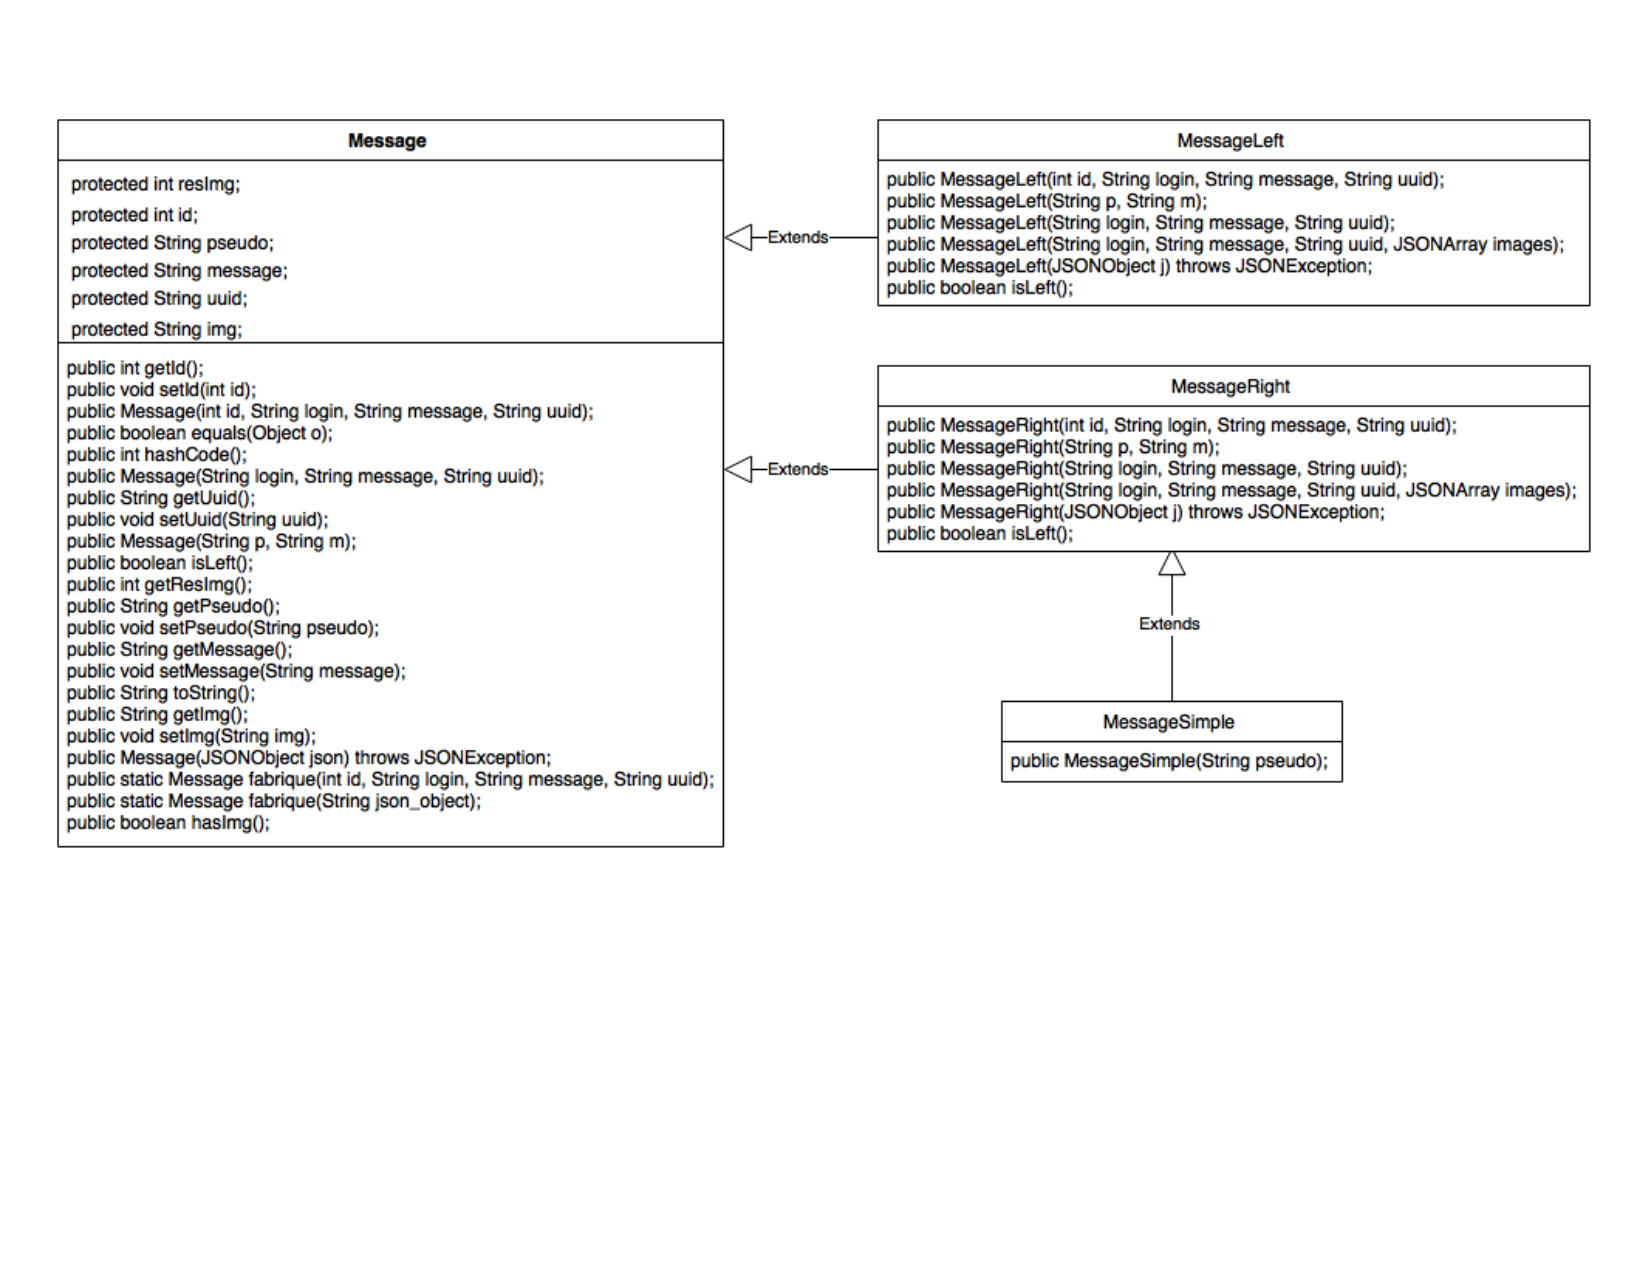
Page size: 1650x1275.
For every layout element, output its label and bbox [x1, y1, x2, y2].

picture [57, 118, 1593, 854]
